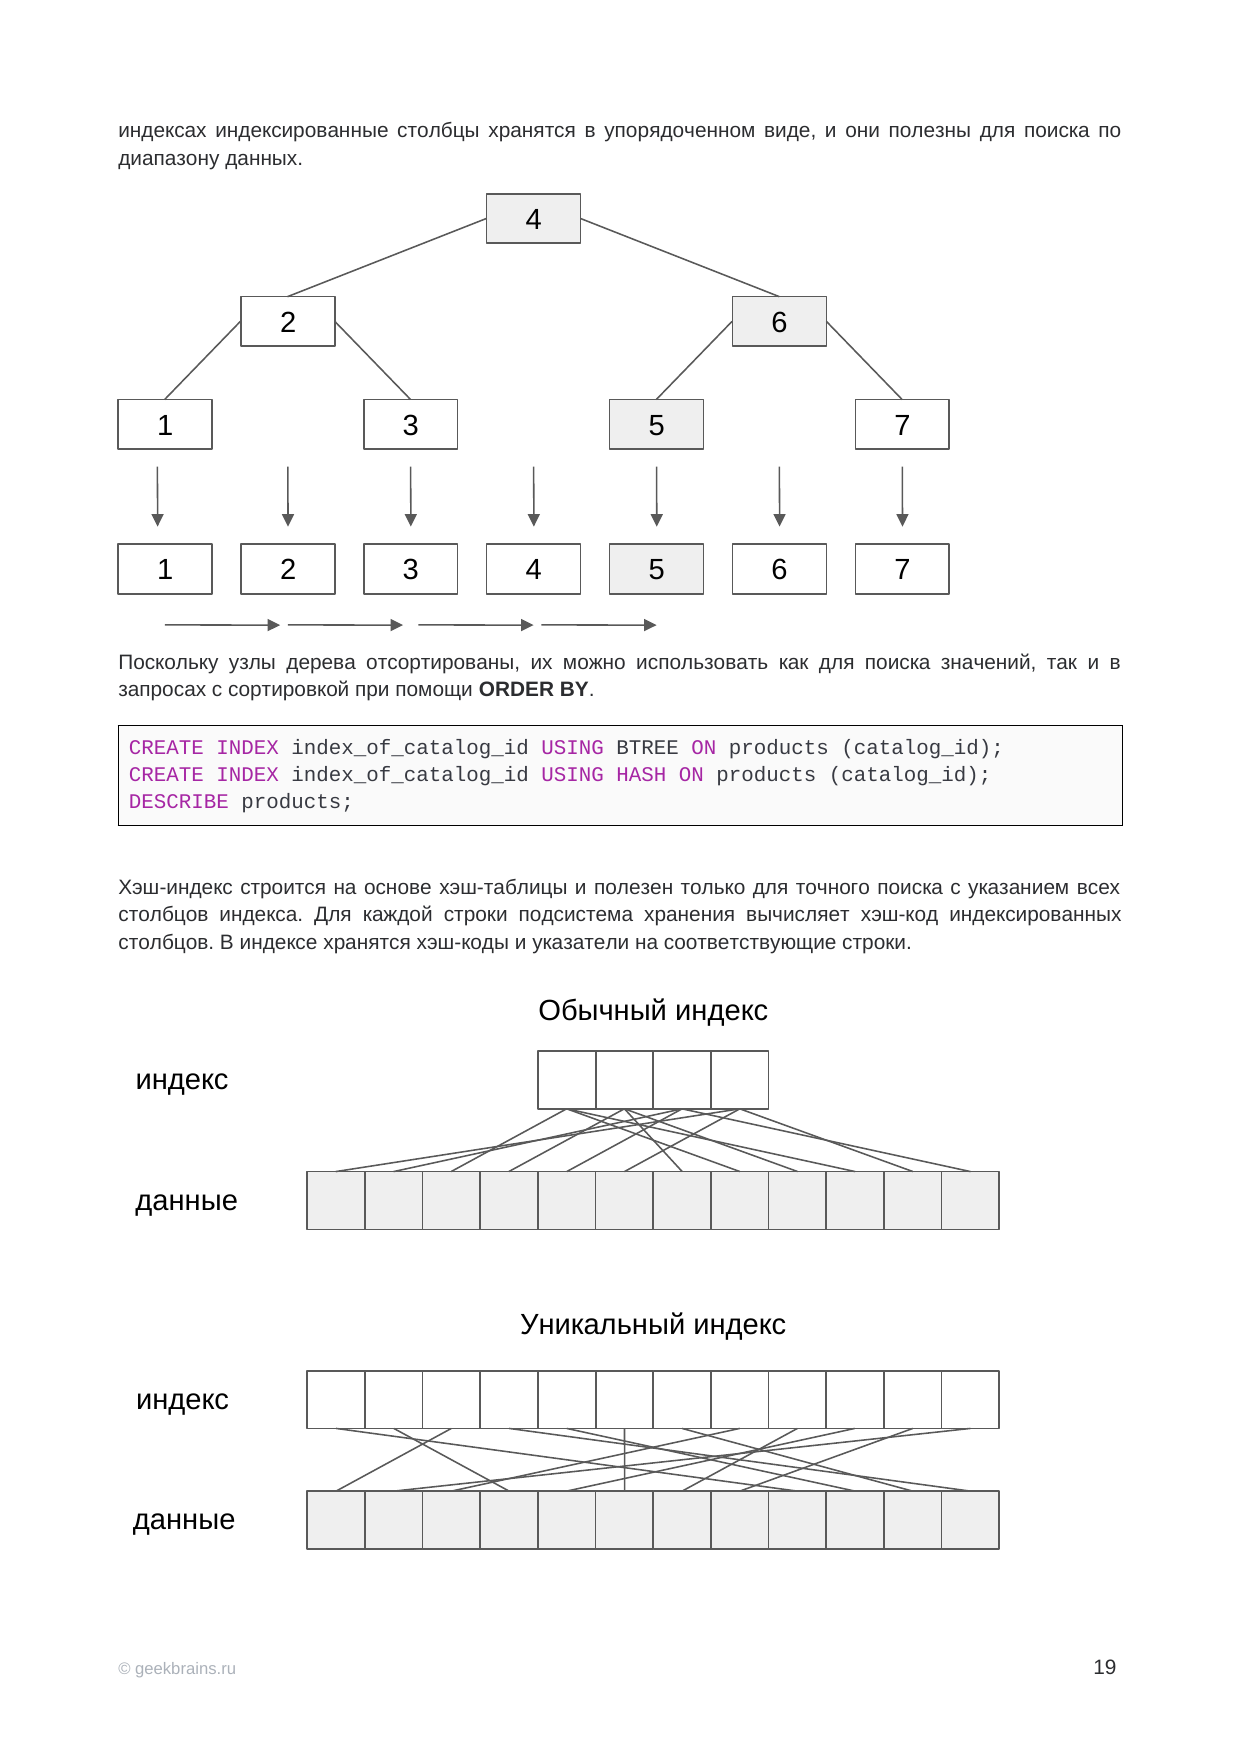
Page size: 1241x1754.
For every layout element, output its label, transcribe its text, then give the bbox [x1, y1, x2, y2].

text Хэш-индекс строится на основе хэш-таблицы и полезен только для точного поиска с указанием всех столбцов индекса. Для каждой строки подсистема хранения вычисляет хэш-код индексированных столбцов. В индексе хранятся хэш-коды и указатели на соответствующие строки. [118, 847, 1122, 954]
text индексах индексированные столбцы хранятся в упорядоченном виде, и они полезны для поиска по диапазону данных. [118, 118, 1122, 169]
text Поскольку узлы дерева отсортированы, их можно использовать как для поиска значений, так и в запросах с сортировкой при помощи ORDER BY. [118, 649, 1122, 701]
table_header CREATE INDEX index_of_catalog_id USING BTREE ON products (catalog_id); CREATE INDEX index_of_catalog_id USING HASH ON products (catalog_id); DESCRIBE products; [119, 726, 1122, 825]
